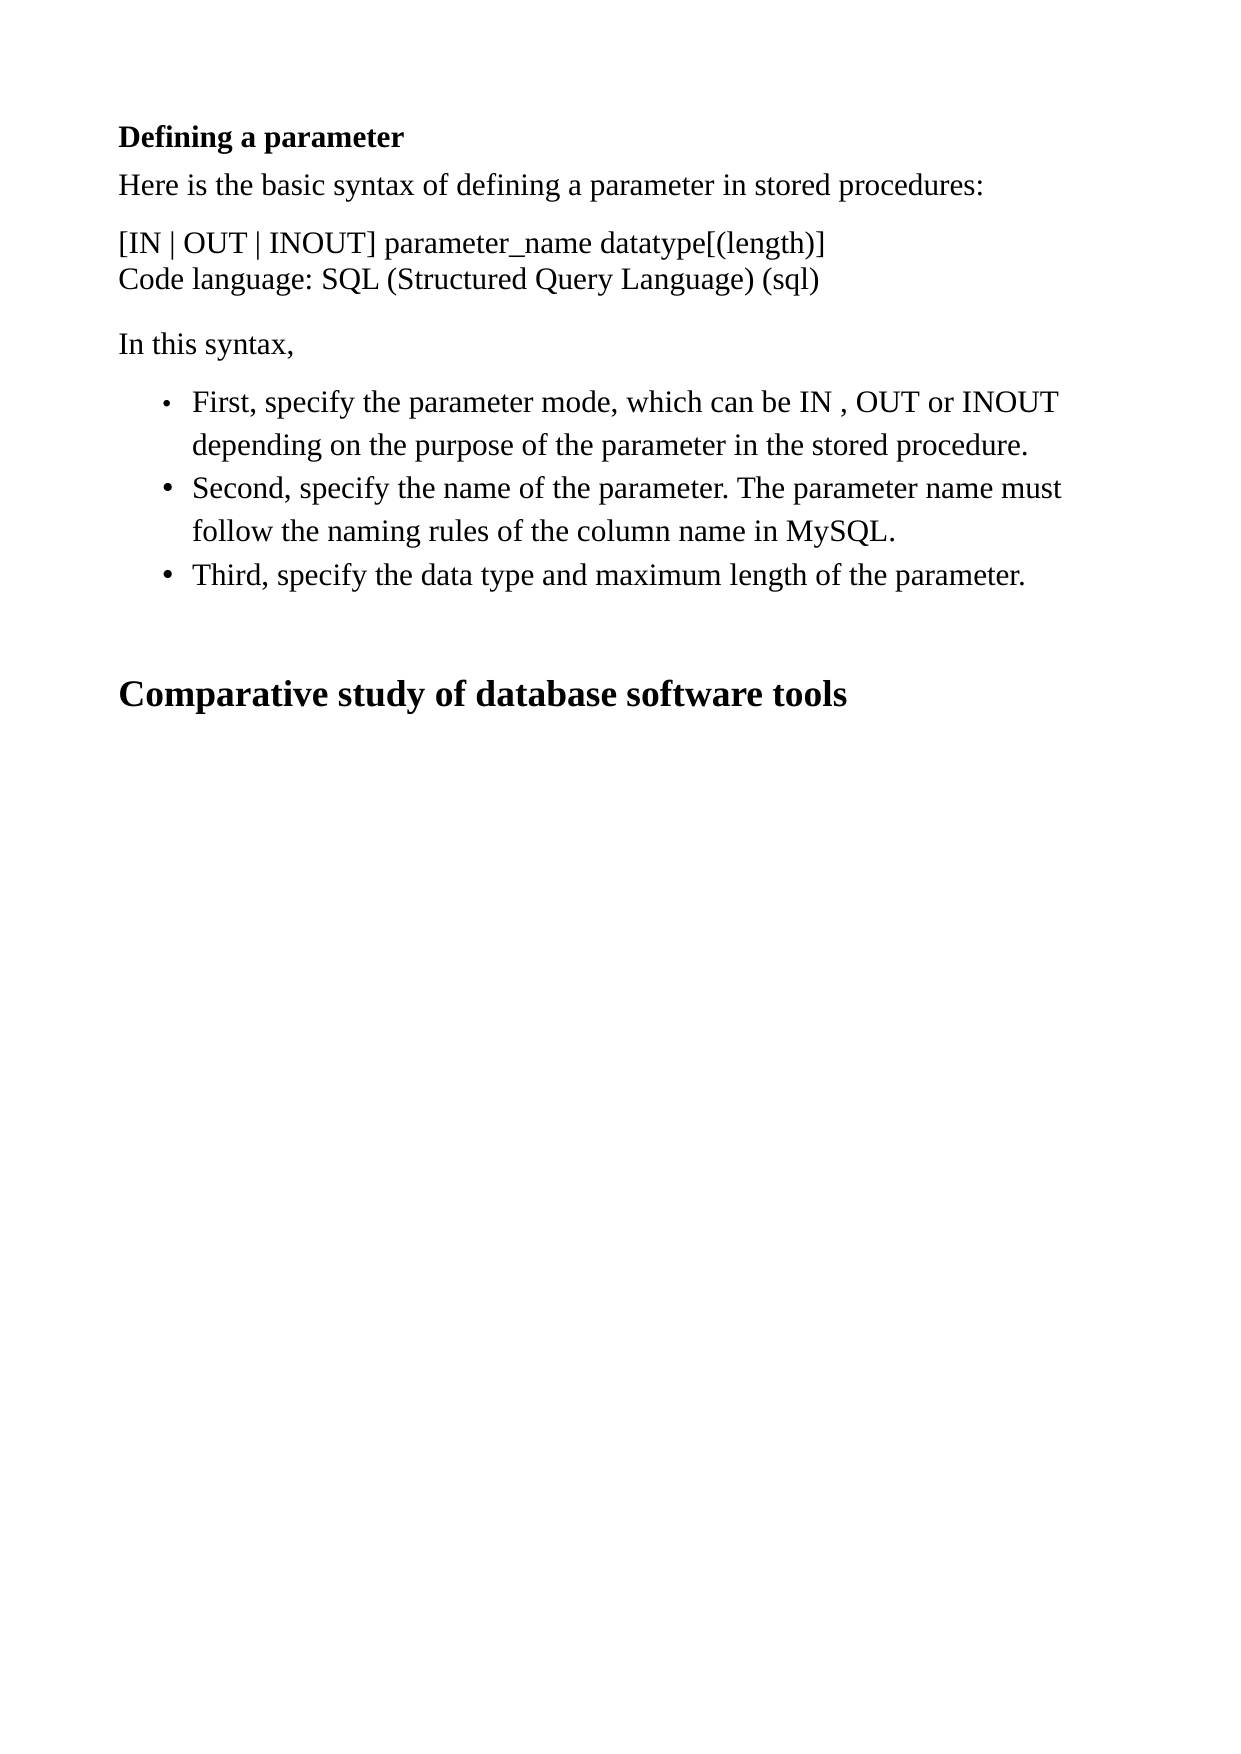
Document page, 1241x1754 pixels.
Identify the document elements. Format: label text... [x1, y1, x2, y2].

text Comparative study of database software tools [118, 671, 1122, 714]
list Second, specify the name of the parameter. The parameter name must follow the naming rules of the column name in MySQL. [162, 469, 1122, 549]
text In this syntax, [118, 326, 1122, 362]
text [IN | OUT | INOUT] parameter_name datatype[(length)] [118, 224, 1122, 260]
text Here is the basic syntax of defining a parameter in stored procedures: [118, 167, 1122, 202]
list First, specify the parameter mode, which can be IN , OUT or INOUT depending on the purpose of the parameter in the stored procedure. [162, 383, 1122, 462]
list Third, specify the data type and maximum length of the parameter. [162, 556, 1122, 592]
subtitle Defining a parameter [118, 118, 1122, 154]
text Code language: SQL (Structured Query Language) (sql) [118, 260, 1122, 296]
